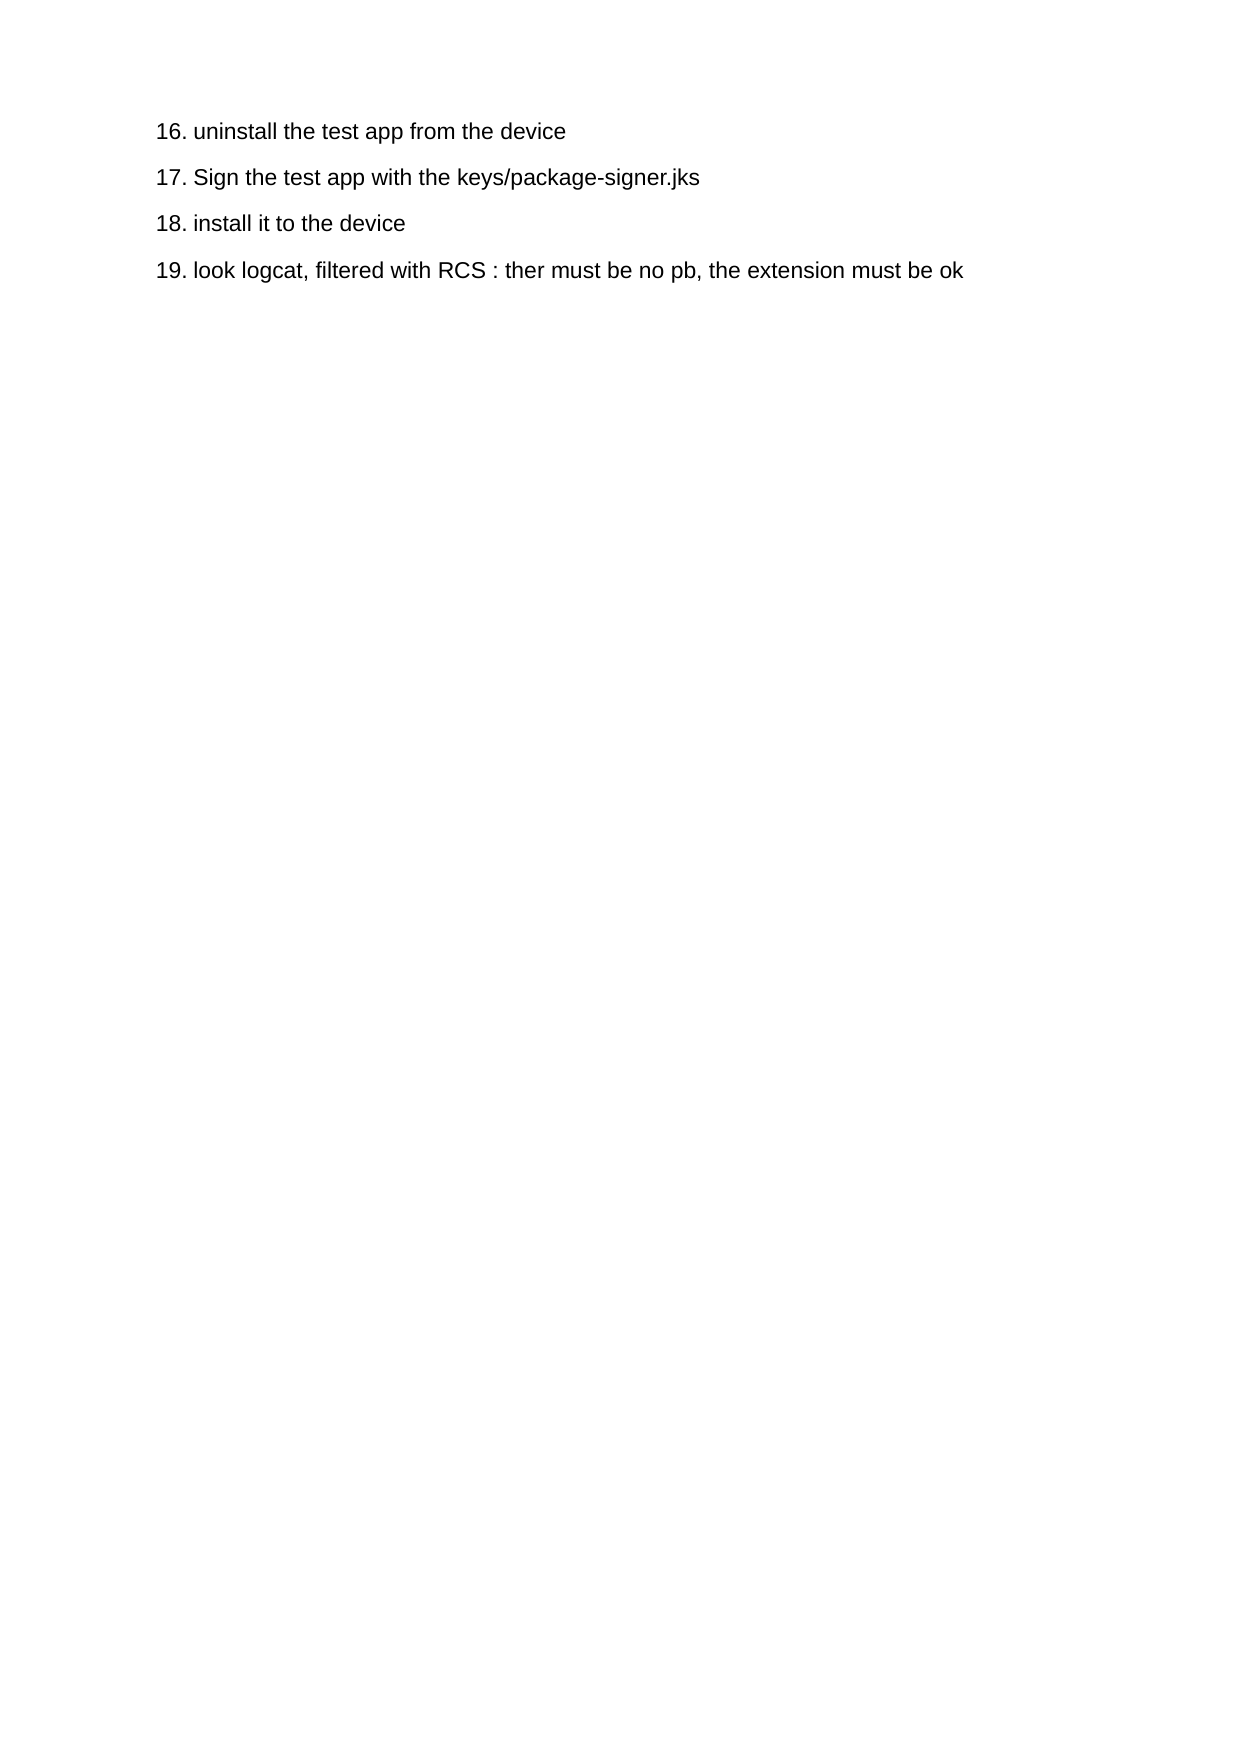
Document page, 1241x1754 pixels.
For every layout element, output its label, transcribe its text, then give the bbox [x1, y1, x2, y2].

list Sign the test app with the keys/package-signer.jks [156, 164, 1122, 191]
list look logcat, filtered with RCS : ther must be no pb, the extension must be ok [156, 257, 1122, 283]
list uninstall the test app from the device [156, 118, 1122, 144]
list install it to the device [156, 210, 1122, 237]
